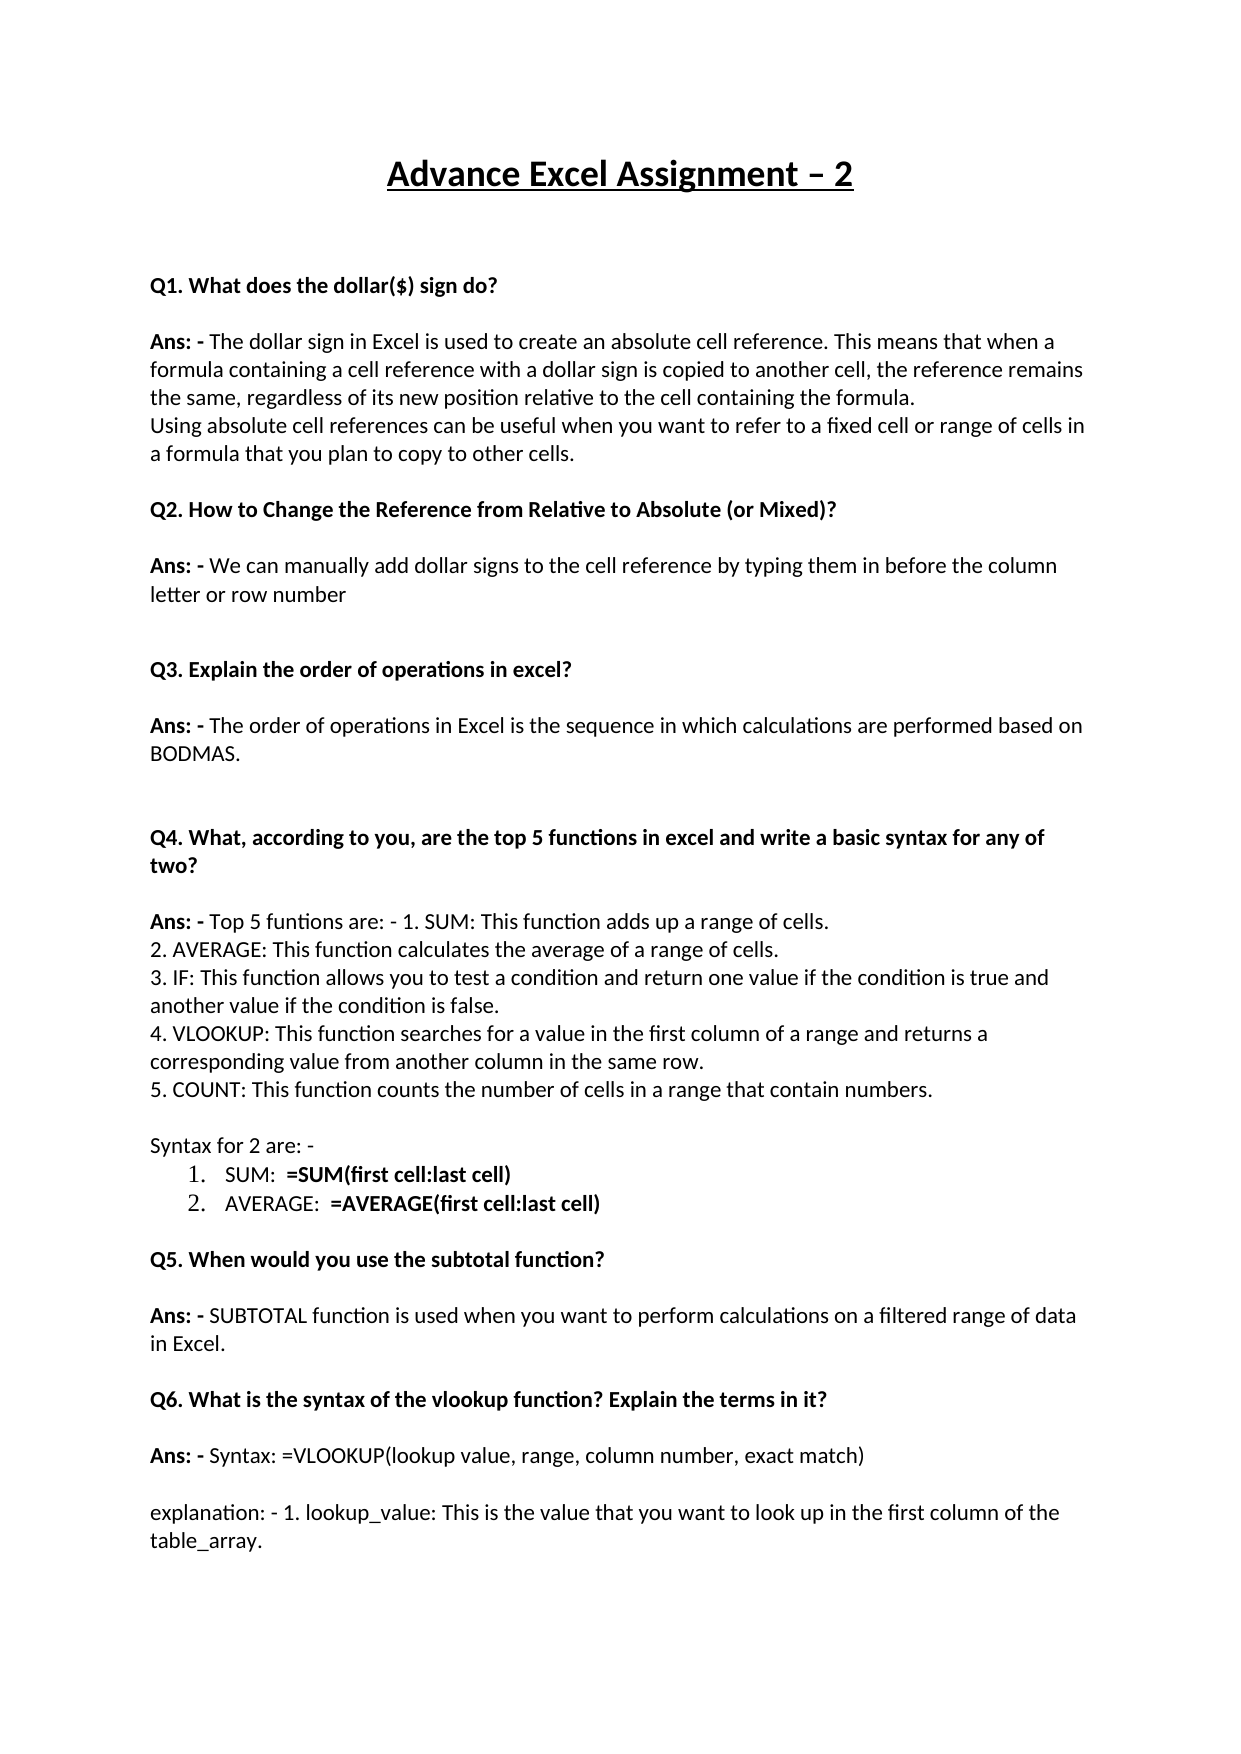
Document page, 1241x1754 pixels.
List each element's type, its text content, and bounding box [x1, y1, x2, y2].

text Ans: - The order of operations in Excel is the sequence in which calculations are performed based on BODMAS. [150, 711, 1090, 767]
text Q5. When would you use the subtotal function? [150, 1246, 1090, 1273]
text 2. AVERAGE: This function calculates the average of a range of cells. [150, 935, 1090, 963]
text Ans: - We can manually add dollar signs to the cell reference by typing them in before the column letter or row number [150, 551, 1090, 609]
text Using absolute cell references can be useful when you want to refer to a fixed cell or range of cells in a formula that you plan to copy to other cells. [150, 411, 1090, 467]
text Advance Excel Assignment – 2 [150, 150, 1090, 196]
text Q2. How to Change the Reference from Relative to Absolute (or Mixed)? [150, 495, 1090, 523]
list SUM: =SUM(first cell:last cell) [187, 1159, 1090, 1188]
text 3. IF: This function allows you to test a condition and return one value if the condition is true and another value if the condition is false. [150, 963, 1090, 1019]
text Ans: - Syntax: =VLOOKUP(lookup value, range, column number, exact match) [150, 1442, 1090, 1470]
text Q4. What, according to you, are the top 5 functions in excel and write a basic syntax for any of two? [150, 823, 1090, 879]
text Ans: - The dollar sign in Excel is used to create an absolute cell reference. This means that when a formula containing a cell reference with a dollar sign is copied to another cell, the reference remains the same, regardless of its new position relative to the cell containing the formula. [150, 327, 1090, 411]
text Ans: - SUBTOTAL function is used when you want to perform calculations on a filtered range of data in Excel. [150, 1302, 1090, 1358]
text explanation: - 1. lookup_value: This is the value that you want to look up in the first column of the table_array. [150, 1498, 1090, 1554]
text 4. VLOOKUP: This function searches for a value in the first column of a range and returns a corresponding value from another column in the same row. [150, 1019, 1090, 1075]
text Q1. What does the dollar($) sign do? [150, 270, 1090, 299]
list AVERAGE: =AVERAGE(first cell:last cell) [187, 1188, 1090, 1217]
text Q6. What is the syntax of the vlookup function? Explain the terms in it? [150, 1386, 1090, 1414]
text Ans: - Top 5 funtions are: - 1. SUM: This function adds up a range of cells. [150, 907, 1090, 935]
text 5. COUNT: This function counts the number of cells in a range that contain numbers. [150, 1075, 1090, 1103]
text Q3. Explain the order of operations in excel? [150, 655, 1090, 683]
text Syntax for 2 are: - [150, 1131, 1090, 1159]
